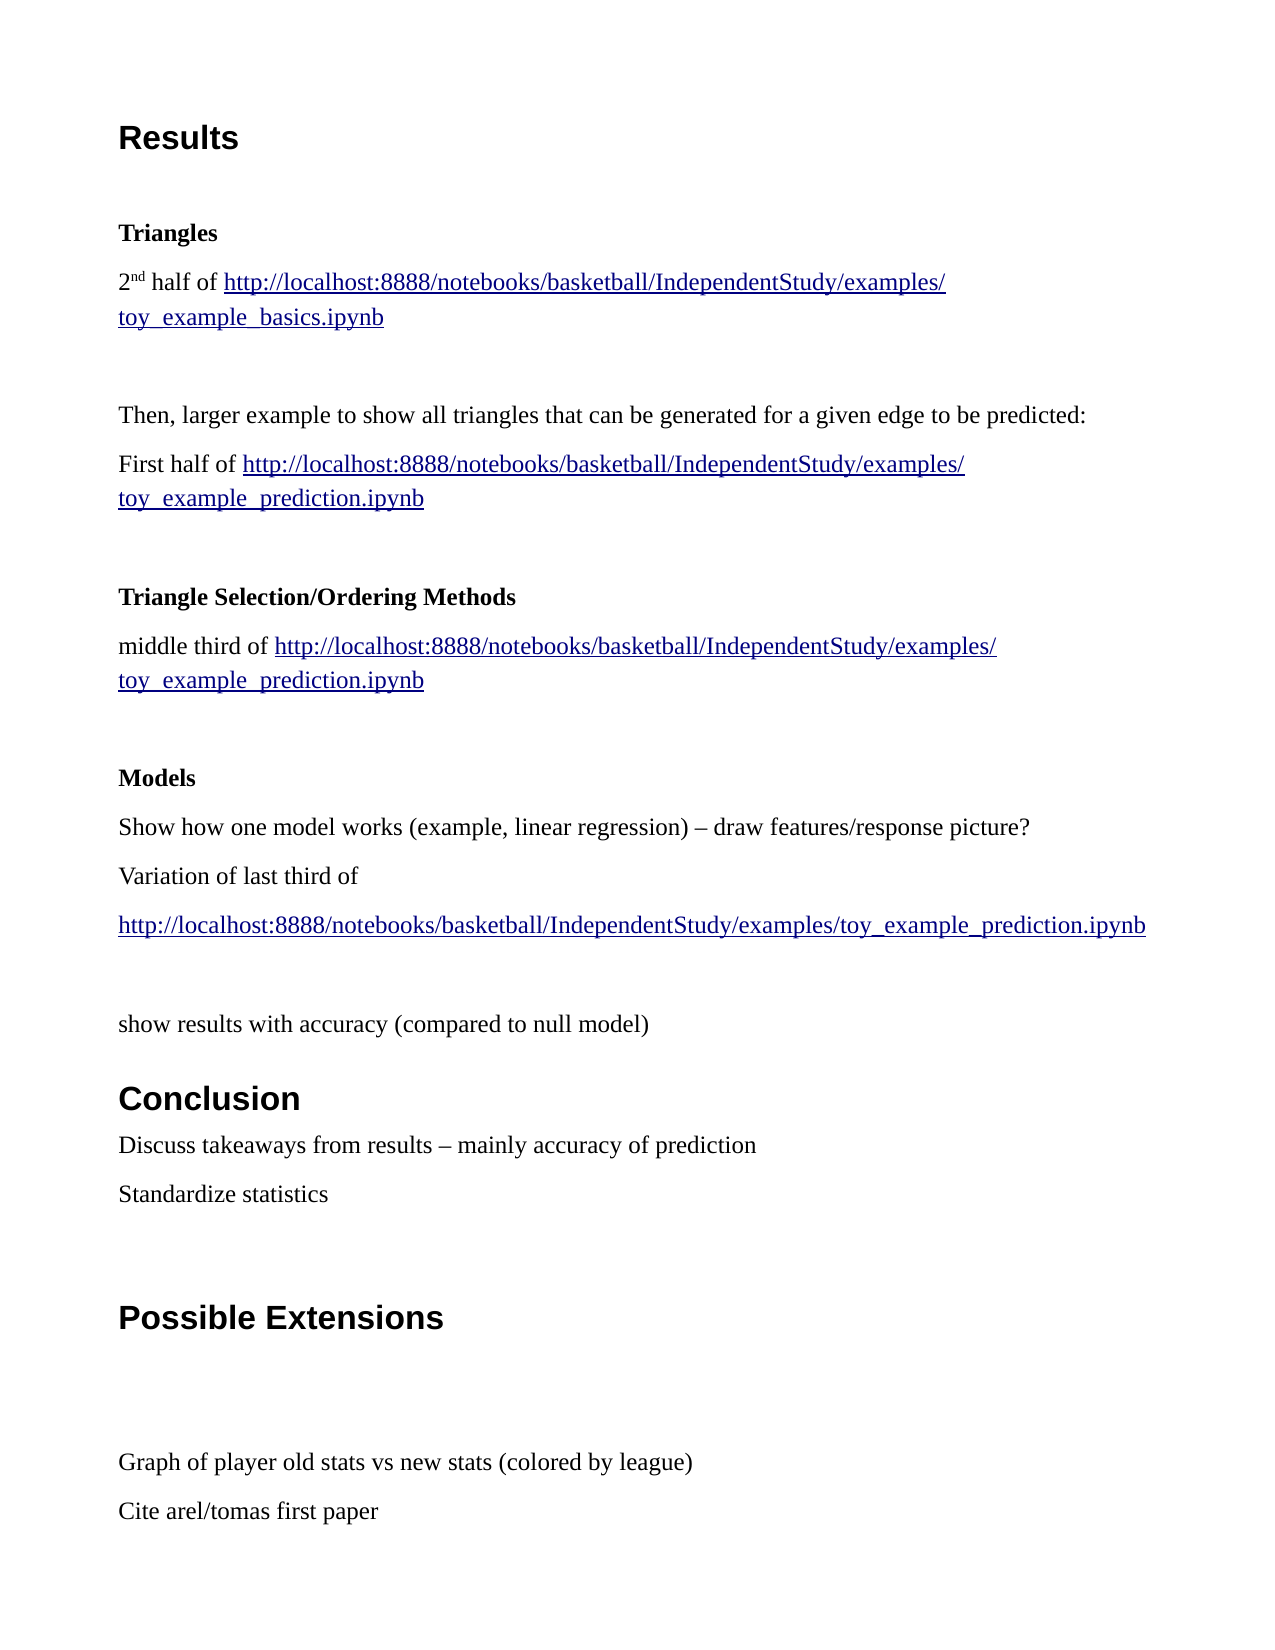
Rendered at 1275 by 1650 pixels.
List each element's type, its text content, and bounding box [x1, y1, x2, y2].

text http://localhost:8888/notebooks/basketball/IndependentStudy/examples/toy_example_prediction.ipynb [118, 911, 1157, 939]
text Show how one model works (example, linear regression) – draw features/response picture? [118, 812, 1157, 841]
text middle third of http://localhost:8888/notebooks/basketball/IndependentStudy/examples/toy_example_prediction.ipynb [118, 631, 1157, 694]
text Variation of last third of [118, 861, 1157, 890]
text Triangle Selection/Ordering Methods [118, 582, 1157, 610]
text Standardize statistics [118, 1179, 1157, 1207]
text Cite arel/tomas first paper [118, 1496, 1157, 1525]
text Triangles [118, 218, 1157, 247]
text Models [118, 763, 1157, 792]
text Graph of player old stats vs new stats (colored by league) [118, 1447, 1157, 1476]
text 2nd half of http://localhost:8888/notebooks/basketball/IndependentStudy/examples/toy_example_basics.ipynb [118, 267, 1157, 331]
subtitle Possible Extensions [118, 1298, 1157, 1336]
text Then, larger example to show all triangles that can be generated for a given edge to be predicted: [118, 400, 1157, 429]
text First half of http://localhost:8888/notebooks/basketball/IndependentStudy/examples/toy_example_prediction.ipynb [118, 449, 1157, 512]
subtitle Results [118, 118, 1157, 157]
text show results with accuracy (compared to null model) [118, 1009, 1157, 1037]
subtitle Conclusion [118, 1078, 1157, 1117]
text Discuss takeaways from results – mainly accuracy of prediction [118, 1130, 1157, 1158]
